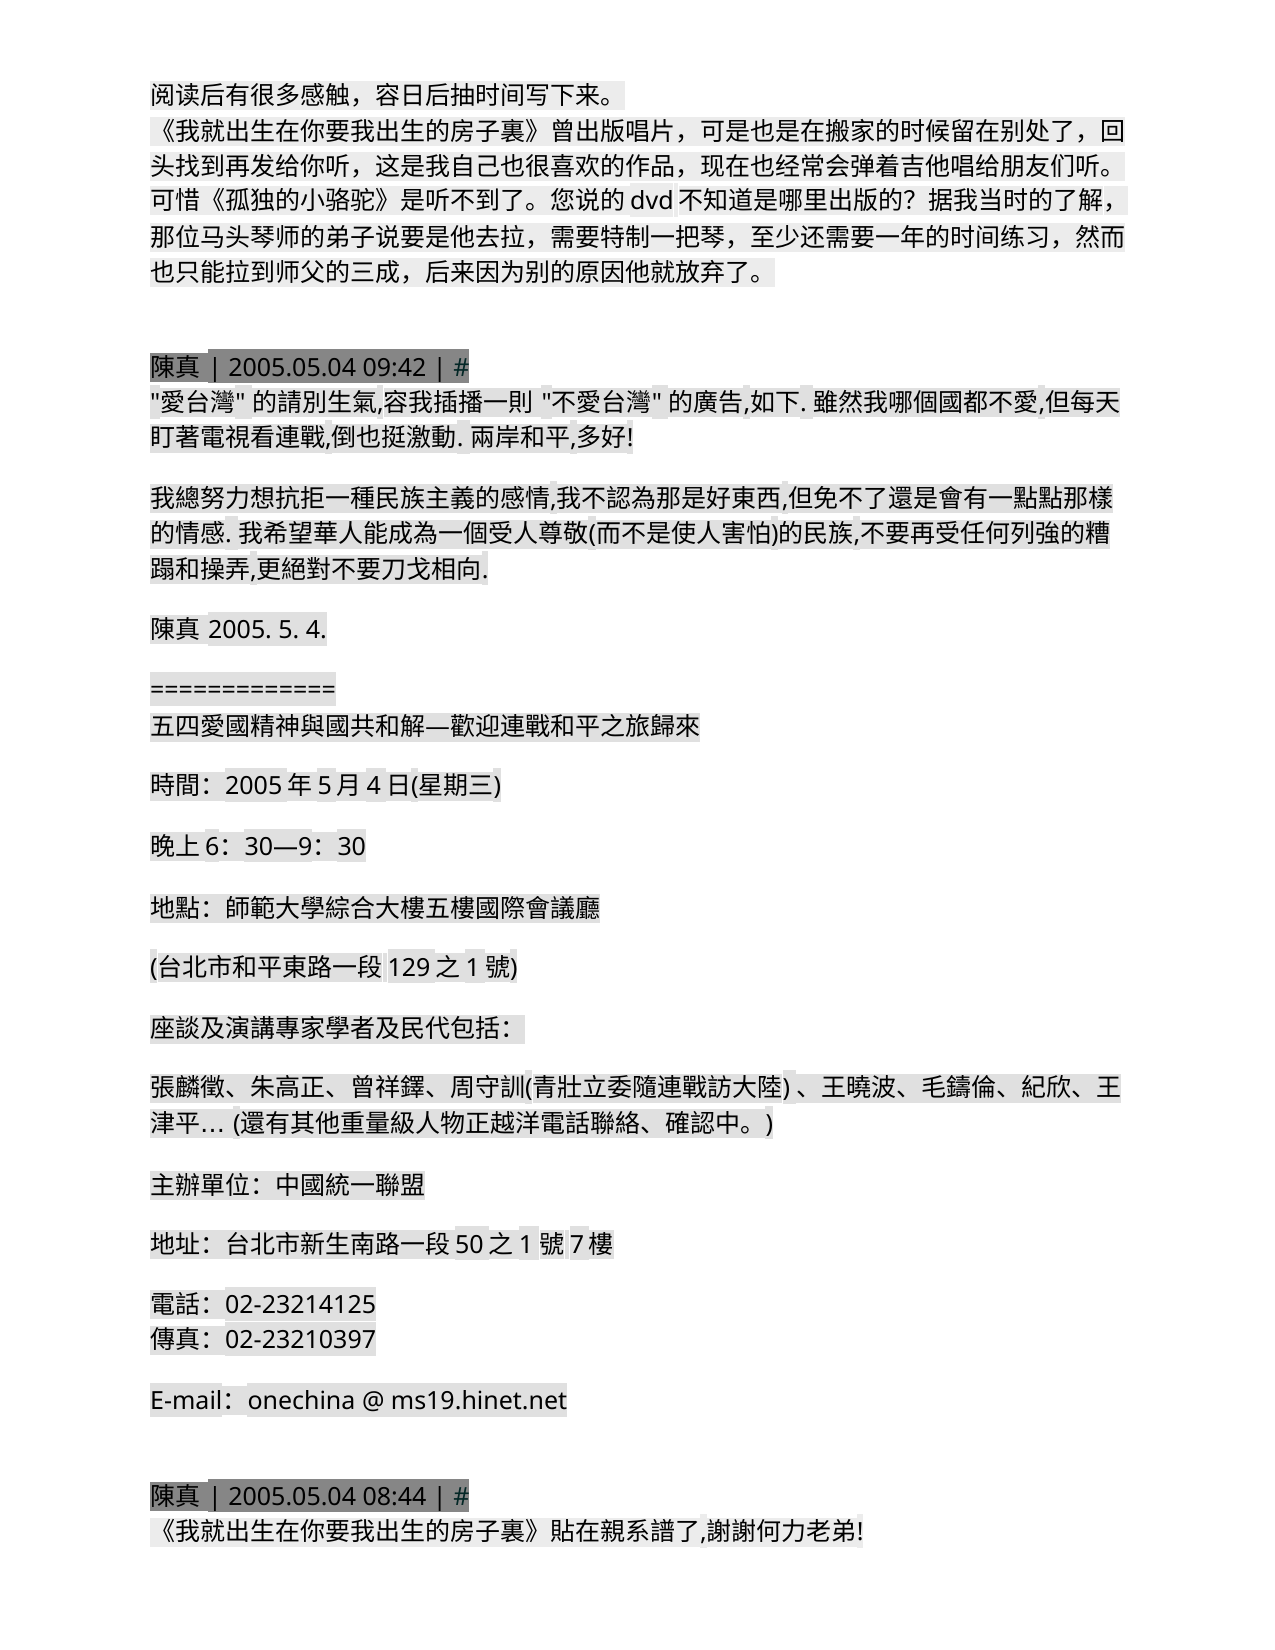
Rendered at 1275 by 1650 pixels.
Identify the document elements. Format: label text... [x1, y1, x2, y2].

text 張麟徵、朱高正、曾祥鐸、周守訓(青壯立委隨連戰訪大陸) 、王曉波、毛鑄倫、紀欣、王津平… (還有其他重量級人物正越洋電話聯絡、確認中。) [150, 1069, 1125, 1139]
text 電話：02-23214125 傳真：02-23210397 [150, 1285, 1125, 1356]
text 陳真 | 2005.05.04 09:42 | # [150, 348, 1125, 383]
text 我總努力想抗拒一種民族主義的感情,我不認為那是好東西,但免不了還是會有一點點那樣的情感. 我希望華人能成為一個受人尊敬(而不是使人害怕)的民族,不要再受任何列強的糟蹋和操弄,更絕對不要刀戈相向. [150, 479, 1125, 585]
text 主辦單位：中國統一聯盟 [150, 1164, 1125, 1200]
text ============= 五四愛國精神與國共和解—歡迎連戰和平之旅歸來 [150, 671, 1125, 742]
text 晚上6：30—9：30 [150, 827, 1125, 862]
text 陳真 | 2005.05.04 08:44 | # [150, 1477, 1125, 1512]
text 座談及演講專家學者及民代包括： [150, 1008, 1125, 1044]
text 地址：台北市新生南路一段50之1 號7樓 [150, 1225, 1125, 1260]
text (台北市和平東路一段129之1號) [150, 948, 1125, 983]
text "愛台灣" 的請別生氣,容我插播一則 "不愛台灣" 的廣告,如下. 雖然我哪個國都不愛,但每天盯著電視看連戰,倒也挺激動. 兩岸和平,多好! [150, 383, 1125, 454]
text 時間：2005年5月4日(星期三) [150, 767, 1125, 802]
text 《我就出生在你要我出生的房子裏》貼在親系譜了,謝謝何力老弟! [150, 1512, 1125, 1548]
text 陳真 2005. 5. 4. [150, 610, 1125, 646]
text E-mail：onechina @ ms19.hinet.net [150, 1381, 1125, 1452]
text 地點：師範大學綜合大樓五樓國際會議廳 [150, 887, 1125, 923]
text 陈真兄，您好！親系譜这个网站很好，上面的文章我非常喜欢。 阅读后有很多感触，容日后抽时间写下来。 《我就出生在你要我出生的房子裏》曾出版唱片，可是也是在搬家的时候留在别处了，回头找到再发给你听，这是我自己也很喜欢的作品，现在也经常会弹着吉他唱给朋友们听。可惜《孤独的小骆驼》是听不到了。您说的dvd不知道是哪里出版的？据我当时的了解，那位马头琴师的弟子说要是他去拉，需要特制一把琴，至少还需要一年的时间练习，然而也只能拉到师父的三成，后来因为别的原因他就放弃了。 [150, 75, 1125, 323]
